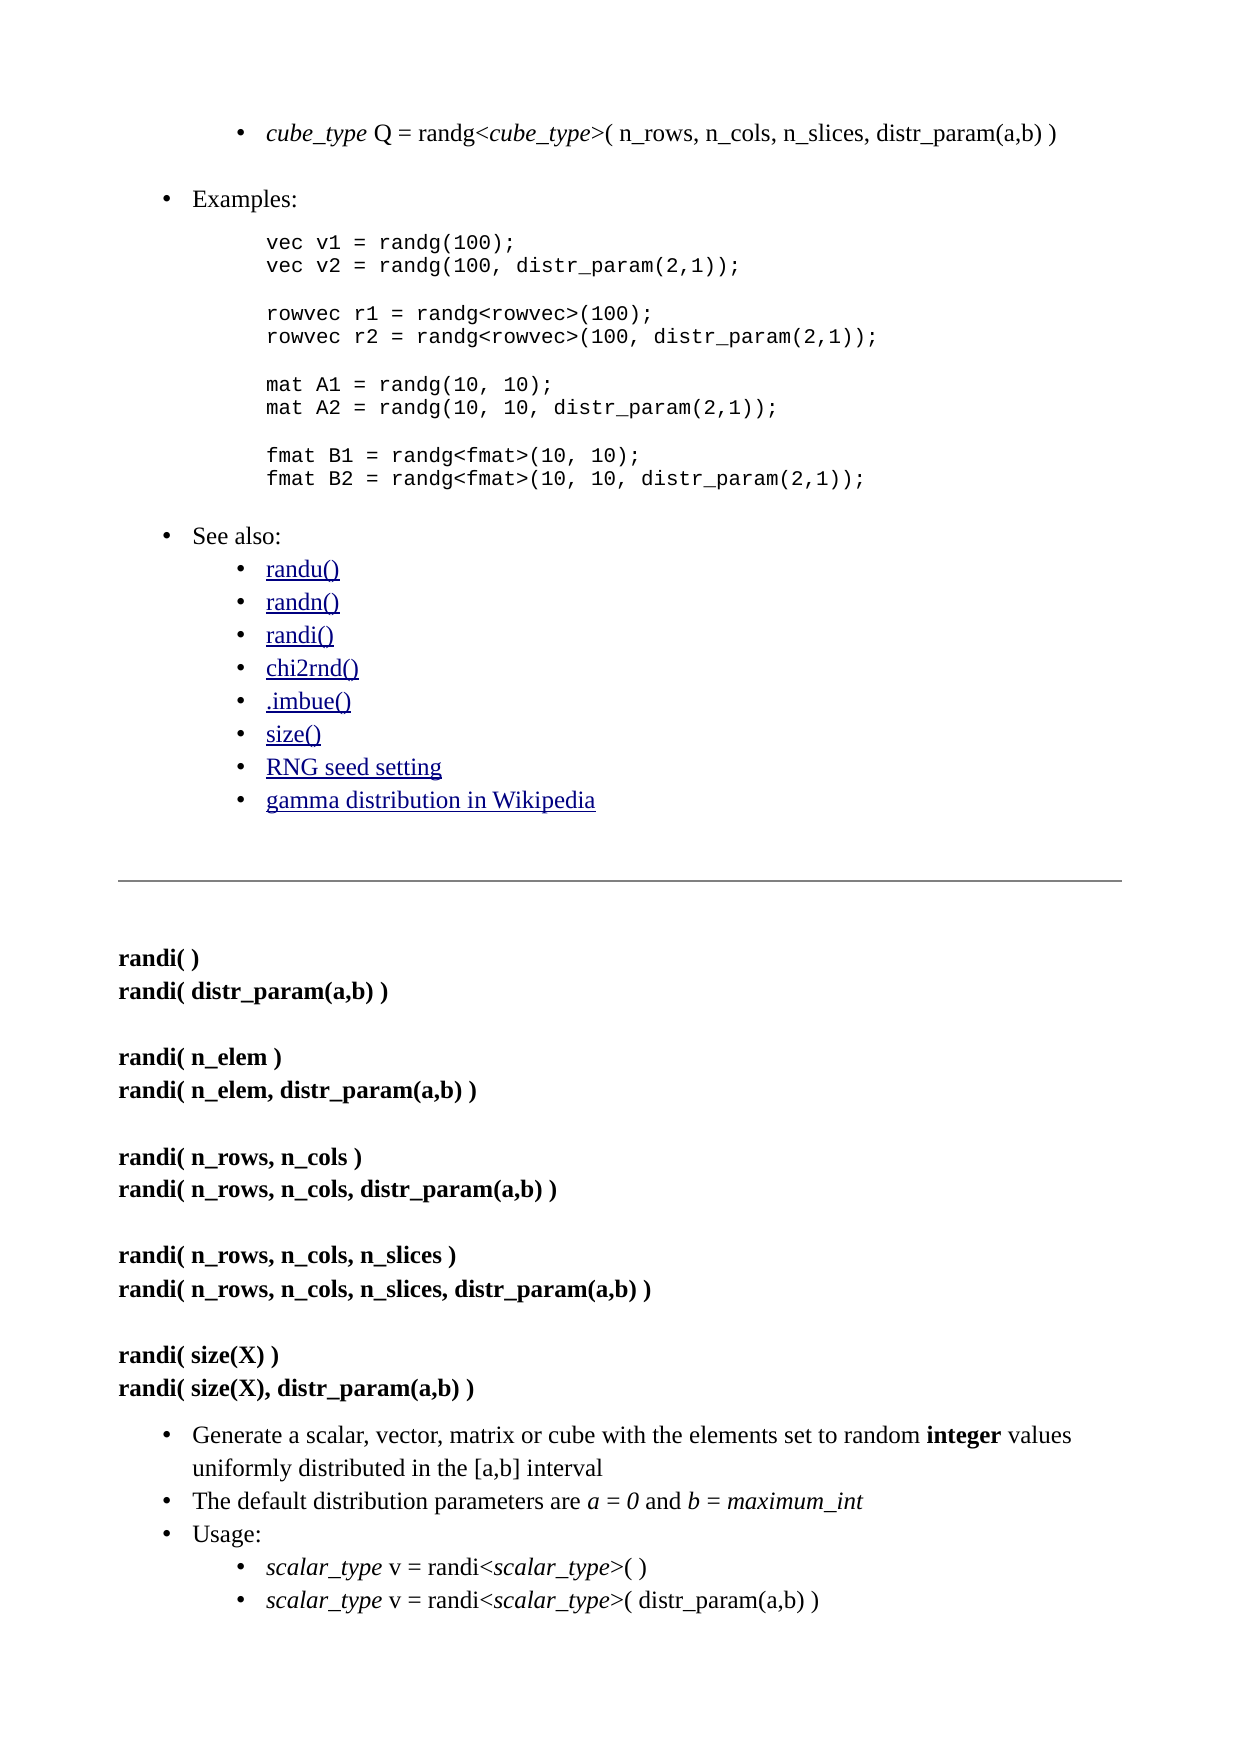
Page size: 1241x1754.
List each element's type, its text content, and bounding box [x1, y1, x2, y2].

list scalar_type v = randi<scalar_type>( distr_param(a,b) ) [236, 1585, 1122, 1614]
list mat A1 = randg(10, 10); [236, 374, 1122, 397]
list .imbue() [236, 686, 1122, 715]
list mat A2 = randg(10, 10, distr_param(2,1)); [236, 397, 1122, 421]
list fmat B2 = randg<fmat>(10, 10, distr_param(2,1)); [236, 468, 1122, 492]
list Usage: [162, 1519, 1122, 1548]
list randi() [236, 620, 1122, 649]
list randn() [236, 587, 1122, 616]
list RNG seed setting [236, 752, 1122, 781]
list gamma distribution in Wikipedia [236, 786, 1122, 814]
list fmat B1 = randg<fmat>(10, 10); [236, 444, 1122, 468]
list The default distribution parameters are a = 0 and b = maximum_int [162, 1486, 1122, 1515]
list vec v2 = randg(100, distr_param(2,1)); [236, 255, 1122, 279]
text randi( ) randi( distr_param(a,b) ) randi( n_elem ) randi( n_elem, distr_param(a,b) ) randi( n_rows, n_cols ) randi( n_rows, n_cols, distr_param(a,b) ) randi( n_rows, n_cols, n_slices ) randi( n_rows, n_cols, n_slices, distr_param(a,b) ) randi( size(X) ) randi( size(X), distr_param(a,b) ) [118, 943, 1122, 1401]
list chi2rnd() [236, 653, 1122, 682]
list vec v1 = randg(100); [236, 232, 1122, 255]
list randu() [236, 554, 1122, 583]
list Generate a scalar, vector, matrix or cube with the elements set to random integer values uniformly distributed in the [a,b] interval [162, 1420, 1122, 1482]
list scalar_type v = randi<scalar_type>( ) [236, 1552, 1122, 1581]
list See also: [162, 521, 1122, 550]
list size() [236, 719, 1122, 748]
list cube_type Q = randg<cube_type>( n_rows, n_cols, n_slices, distr_param(a,b) ) [236, 118, 1122, 147]
list rowvec r1 = randg<rowvec>(100); [236, 303, 1122, 326]
list Examples: [162, 184, 1122, 213]
list rowvec r2 = randg<rowvec>(100, distr_param(2,1)); [236, 326, 1122, 350]
